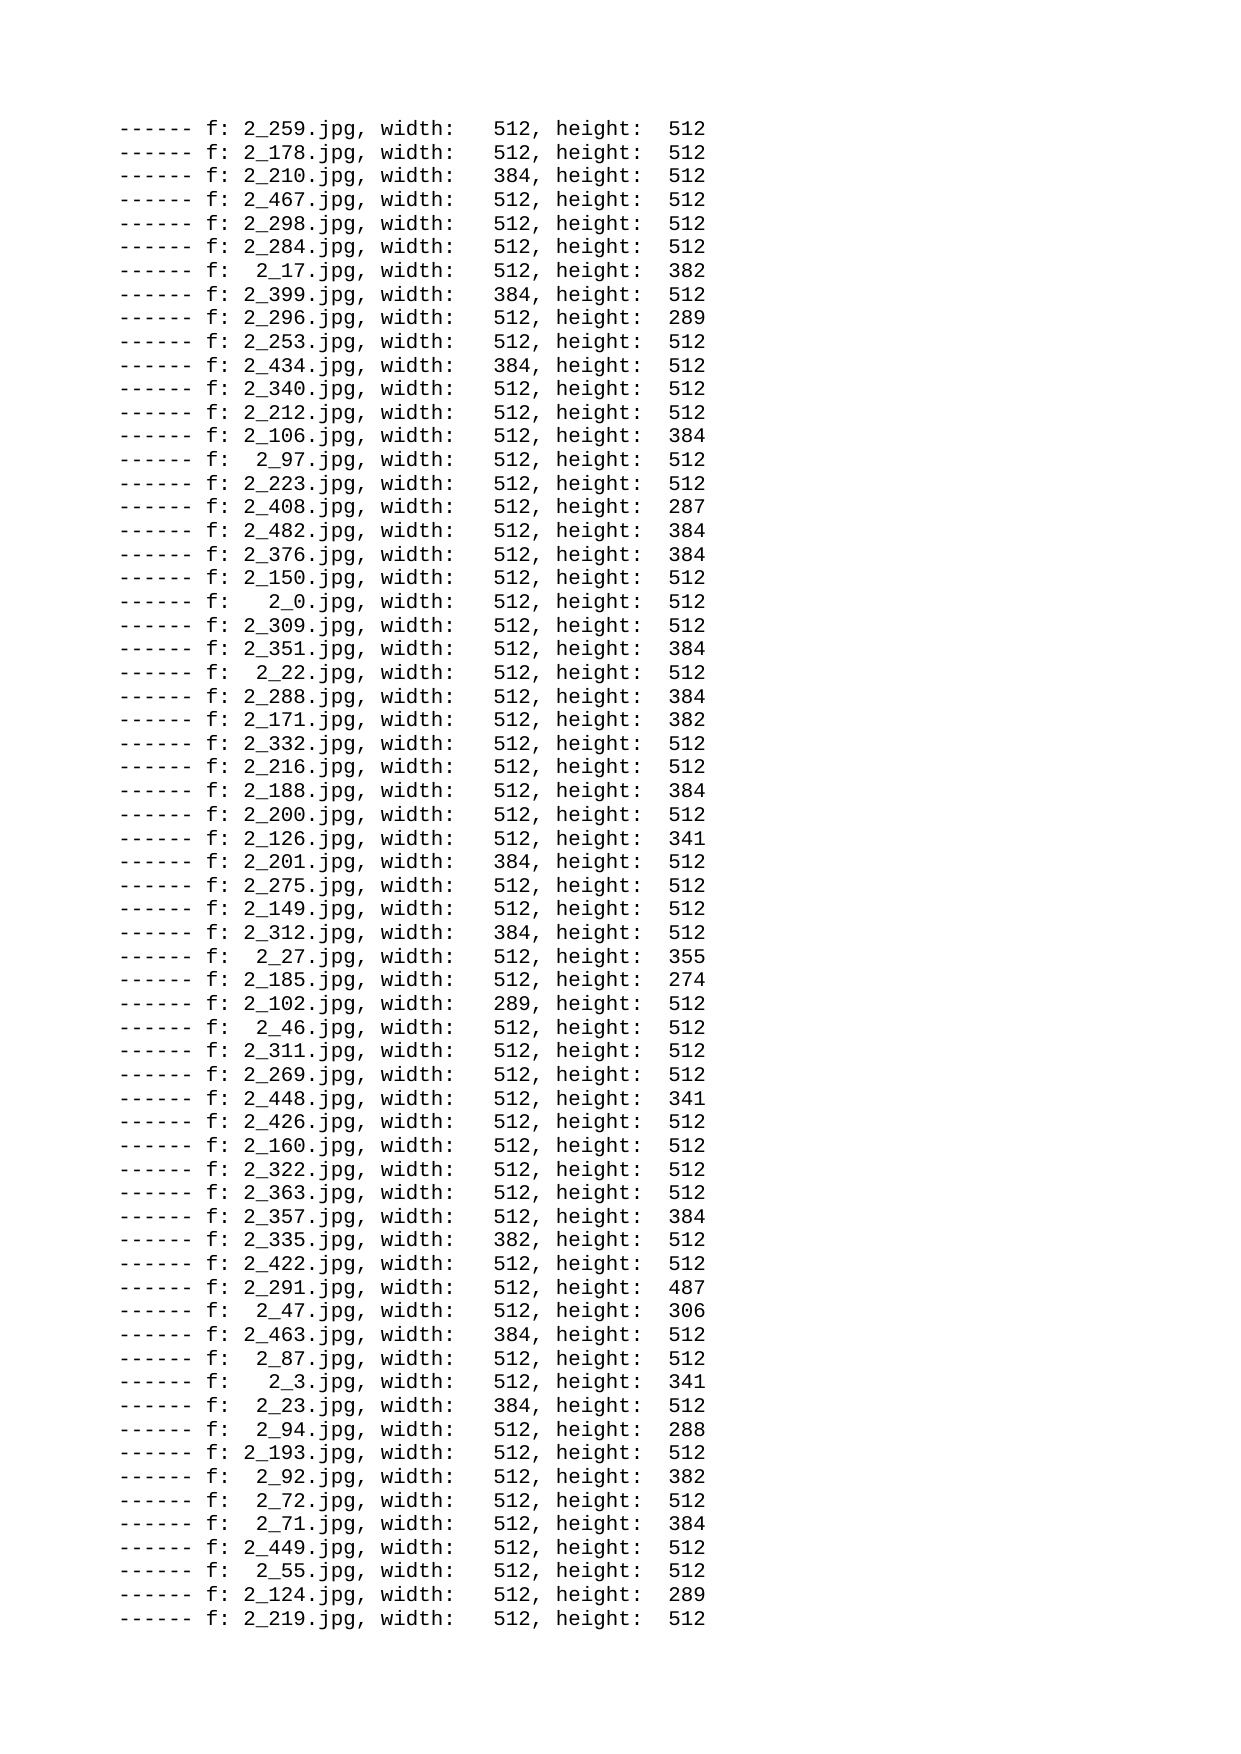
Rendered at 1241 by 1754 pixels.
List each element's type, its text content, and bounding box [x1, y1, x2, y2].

text ------ f: 2_288.jpg, width: 512, height: 384 [118, 686, 1122, 709]
text ------ f: 2_92.jpg, width: 512, height: 382 [118, 1466, 1122, 1489]
text ------ f: 2_216.jpg, width: 512, height: 512 [118, 757, 1122, 780]
text ------ f: 2_97.jpg, width: 512, height: 512 [118, 449, 1122, 473]
text ------ f: 2_269.jpg, width: 512, height: 512 [118, 1064, 1122, 1088]
text ------ f: 2_27.jpg, width: 512, height: 355 [118, 946, 1122, 969]
text ------ f: 2_212.jpg, width: 512, height: 512 [118, 402, 1122, 426]
text ------ f: 2_467.jpg, width: 512, height: 512 [118, 189, 1122, 213]
text ------ f: 2_47.jpg, width: 512, height: 306 [118, 1300, 1122, 1324]
text ------ f: 2_408.jpg, width: 512, height: 287 [118, 496, 1122, 520]
text ------ f: 2_150.jpg, width: 512, height: 512 [118, 567, 1122, 591]
text ------ f: 2_335.jpg, width: 382, height: 512 [118, 1229, 1122, 1253]
text ------ f: 2_448.jpg, width: 512, height: 341 [118, 1088, 1122, 1111]
text ------ f: 2_351.jpg, width: 512, height: 384 [118, 638, 1122, 662]
text ------ f: 2_160.jpg, width: 512, height: 512 [118, 1135, 1122, 1158]
text ------ f: 2_291.jpg, width: 512, height: 487 [118, 1277, 1122, 1300]
text ------ f: 2_0.jpg, width: 512, height: 512 [118, 591, 1122, 615]
text ------ f: 2_46.jpg, width: 512, height: 512 [118, 1017, 1122, 1040]
text ------ f: 2_434.jpg, width: 384, height: 512 [118, 354, 1122, 378]
text ------ f: 2_399.jpg, width: 384, height: 512 [118, 284, 1122, 307]
text ------ f: 2_449.jpg, width: 512, height: 512 [118, 1537, 1122, 1561]
text ------ f: 2_298.jpg, width: 512, height: 512 [118, 213, 1122, 236]
text ------ f: 2_126.jpg, width: 512, height: 341 [118, 827, 1122, 851]
text ------ f: 2_223.jpg, width: 512, height: 512 [118, 473, 1122, 496]
text ------ f: 2_357.jpg, width: 512, height: 384 [118, 1206, 1122, 1229]
text ------ f: 2_363.jpg, width: 512, height: 512 [118, 1182, 1122, 1206]
text ------ f: 2_87.jpg, width: 512, height: 512 [118, 1348, 1122, 1371]
text ------ f: 2_23.jpg, width: 384, height: 512 [118, 1395, 1122, 1419]
text ------ f: 2_463.jpg, width: 384, height: 512 [118, 1324, 1122, 1348]
text ------ f: 2_124.jpg, width: 512, height: 289 [118, 1584, 1122, 1608]
text ------ f: 2_426.jpg, width: 512, height: 512 [118, 1111, 1122, 1135]
text ------ f: 2_22.jpg, width: 512, height: 512 [118, 662, 1122, 686]
text ------ f: 2_259.jpg, width: 512, height: 512 [118, 118, 1122, 142]
text ------ f: 2_149.jpg, width: 512, height: 512 [118, 898, 1122, 922]
text ------ f: 2_422.jpg, width: 512, height: 512 [118, 1253, 1122, 1277]
text ------ f: 2_311.jpg, width: 512, height: 512 [118, 1040, 1122, 1064]
text ------ f: 2_482.jpg, width: 512, height: 384 [118, 520, 1122, 544]
text ------ f: 2_296.jpg, width: 512, height: 289 [118, 307, 1122, 331]
text ------ f: 2_55.jpg, width: 512, height: 512 [118, 1561, 1122, 1584]
text ------ f: 2_106.jpg, width: 512, height: 384 [118, 426, 1122, 449]
text ------ f: 2_253.jpg, width: 512, height: 512 [118, 331, 1122, 354]
text ------ f: 2_193.jpg, width: 512, height: 512 [118, 1442, 1122, 1466]
text ------ f: 2_71.jpg, width: 512, height: 384 [118, 1513, 1122, 1537]
text ------ f: 2_275.jpg, width: 512, height: 512 [118, 875, 1122, 898]
text ------ f: 2_322.jpg, width: 512, height: 512 [118, 1158, 1122, 1182]
text ------ f: 2_3.jpg, width: 512, height: 341 [118, 1371, 1122, 1395]
text ------ f: 2_284.jpg, width: 512, height: 512 [118, 236, 1122, 260]
text ------ f: 2_219.jpg, width: 512, height: 512 [118, 1608, 1122, 1631]
text ------ f: 2_200.jpg, width: 512, height: 512 [118, 804, 1122, 827]
text ------ f: 2_312.jpg, width: 384, height: 512 [118, 922, 1122, 946]
text ------ f: 2_340.jpg, width: 512, height: 512 [118, 378, 1122, 402]
text ------ f: 2_376.jpg, width: 512, height: 384 [118, 544, 1122, 567]
text ------ f: 2_178.jpg, width: 512, height: 512 [118, 142, 1122, 165]
text ------ f: 2_188.jpg, width: 512, height: 384 [118, 780, 1122, 804]
text ------ f: 2_309.jpg, width: 512, height: 512 [118, 615, 1122, 638]
text ------ f: 2_171.jpg, width: 512, height: 382 [118, 709, 1122, 733]
text ------ f: 2_102.jpg, width: 289, height: 512 [118, 993, 1122, 1017]
text ------ f: 2_201.jpg, width: 384, height: 512 [118, 851, 1122, 875]
text ------ f: 2_332.jpg, width: 512, height: 512 [118, 733, 1122, 757]
text ------ f: 2_94.jpg, width: 512, height: 288 [118, 1419, 1122, 1442]
text ------ f: 2_72.jpg, width: 512, height: 512 [118, 1489, 1122, 1513]
text ------ f: 2_210.jpg, width: 384, height: 512 [118, 165, 1122, 189]
text ------ f: 2_17.jpg, width: 512, height: 382 [118, 260, 1122, 284]
text ------ f: 2_185.jpg, width: 512, height: 274 [118, 969, 1122, 993]
